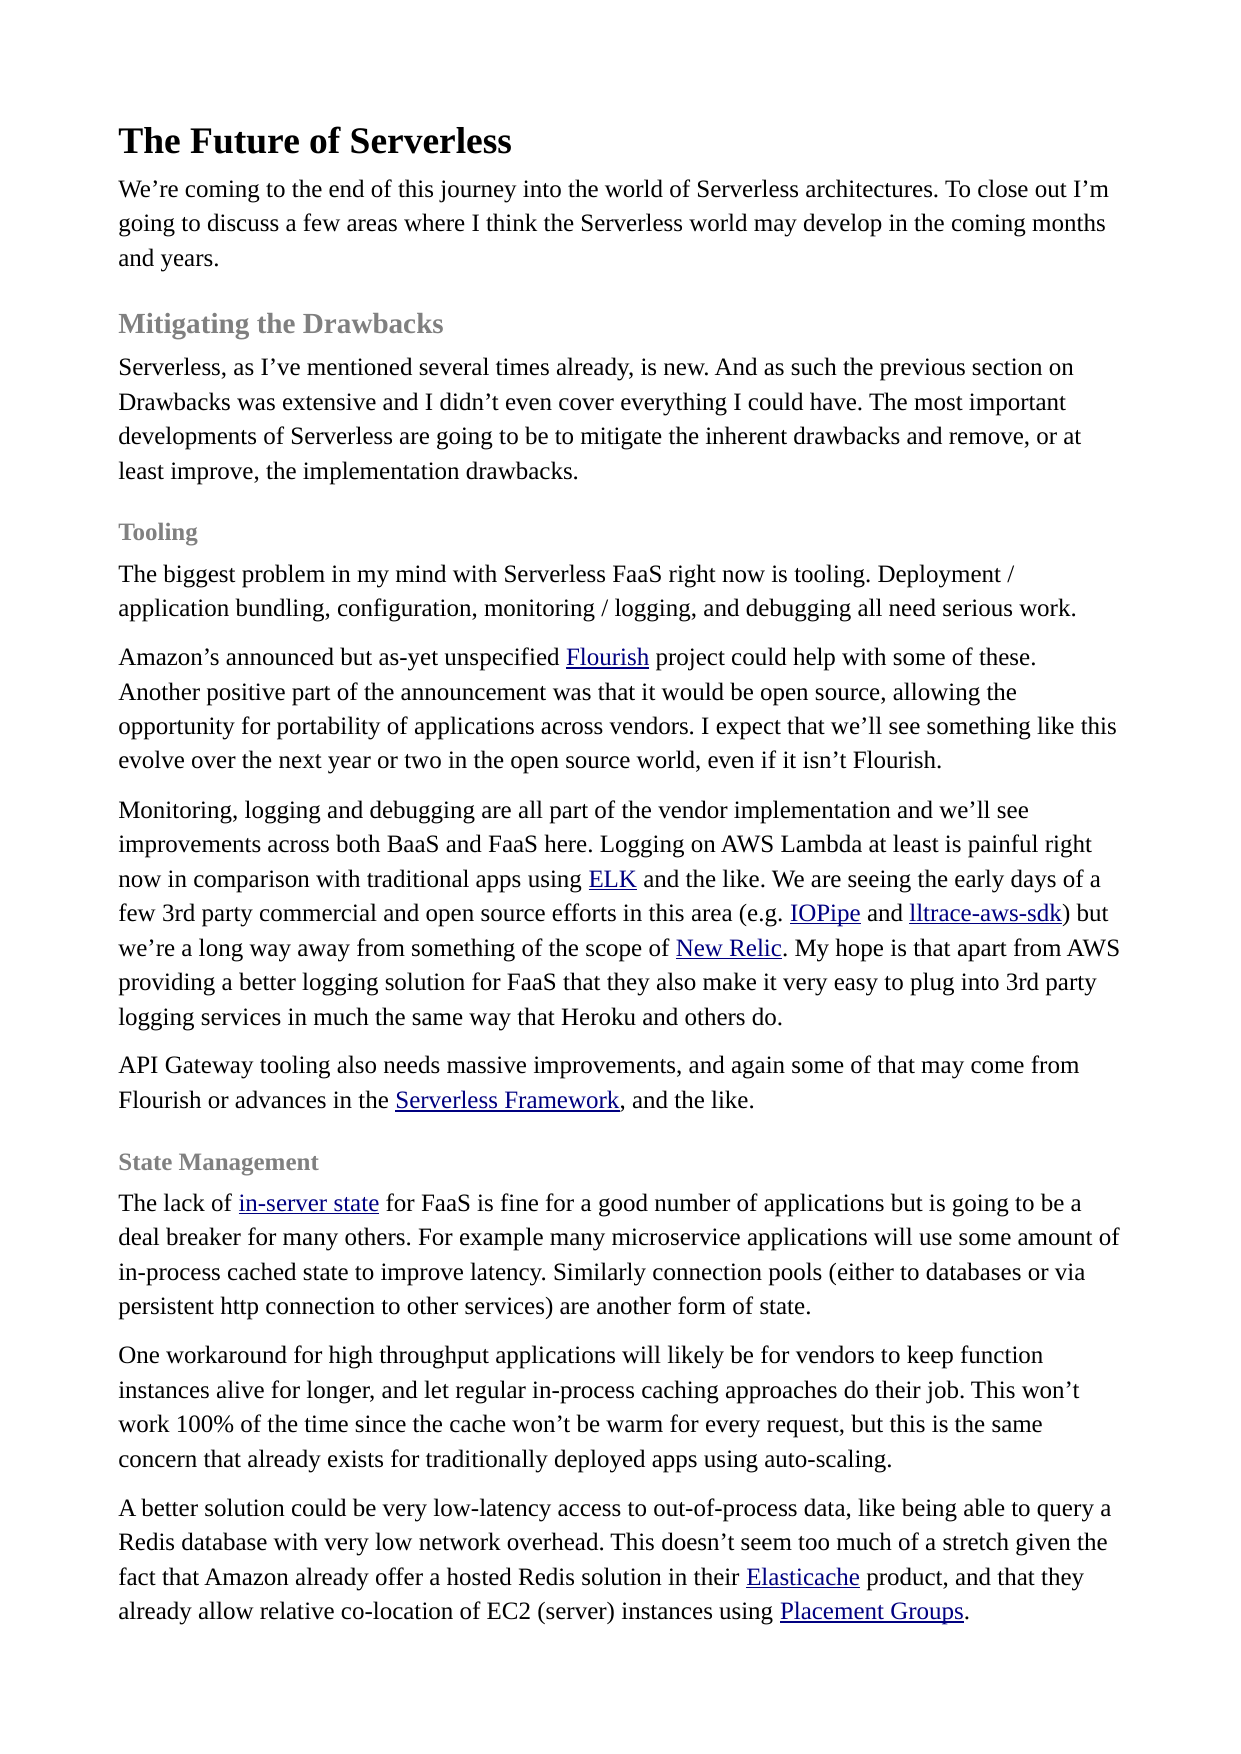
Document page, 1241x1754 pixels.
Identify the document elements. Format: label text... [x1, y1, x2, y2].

subtitle Mitigating the Drawbacks [118, 306, 1122, 340]
text We’re coming to the end of this journey into the world of Serverless architectures. To close out I’m going to discuss a few areas where I think the Serverless world may develop in the coming months and years. [118, 174, 1122, 271]
subtitle The Future of Serverless [118, 118, 1122, 161]
text Serverless, as I’ve mentioned several times already, is new. And as such the previous section on Drawbacks was extensive and I didn’t even cover everything I could have. The most important developments of Serverless are going to be to mitigate the inherent drawbacks and remove, or at least improve, the implementation drawbacks. [118, 352, 1122, 484]
text API Gateway tooling also needs massive improvements, and again some of that may come from Flourish or advances in the Serverless Framework, and the like. [118, 1051, 1122, 1114]
text Monitoring, logging and debugging are all part of the vendor implementation and we’ll see improvements across both BaaS and FaaS here. Logging on AWS Lambda at least is painful right now in comparison with traditional apps using ELK and the like. We are seeing the early days of a few 3rd party commercial and open source efforts in this area (e.g. IOPipe and lltrace-aws-sdk) but we’re a long way away from something of the scope of New Relic. My hope is that apart from AWS providing a better logging solution for FaaS that they also make it very easy to plug into 3rd party logging services in much the same way that Heroku and others do. [118, 795, 1122, 1030]
text One workaround for high throughput applications will likely be for vendors to keep function instances alive for longer, and let regular in-process caching approaches do their job. This won’t work 100% of the time since the cache won’t be warm for every request, but this is the same concern that already exists for traditionally deployed apps using auto-scaling. [118, 1340, 1122, 1473]
text The lack of in-server state for FaaS is fine for a good number of applications but is going to be a deal breaker for many others. For example many microservice applications will use some amount of in-process cached state to improve latency. Similarly connection pools (either to databases or via persistent http connection to other services) are another form of state. [118, 1188, 1122, 1320]
subtitle Tooling [118, 517, 1122, 546]
text A better solution could be very low-latency access to out-of-process data, like being able to query a Redis database with very low network overhead. This doesn’t seem too much of a stretch given the fact that Amazon already offer a hosted Redis solution in their Elasticache product, and that they already allow relative co-location of EC2 (server) instances using Placement Groups. [118, 1493, 1122, 1625]
text The biggest problem in my mind with Serverless FaaS right now is tooling. Deployment / application bundling, configuration, monitoring / logging, and debugging all need serious work. [118, 559, 1122, 622]
text Amazon’s announced but as-yet unspecified Flourish project could help with some of these. Another positive part of the announcement was that it would be open source, allowing the opportunity for portability of applications across vendors. I expect that we’ll see something like this evolve over the next year or two in the open source world, even if it isn’t Flourish. [118, 642, 1122, 774]
subtitle State Management [118, 1147, 1122, 1175]
